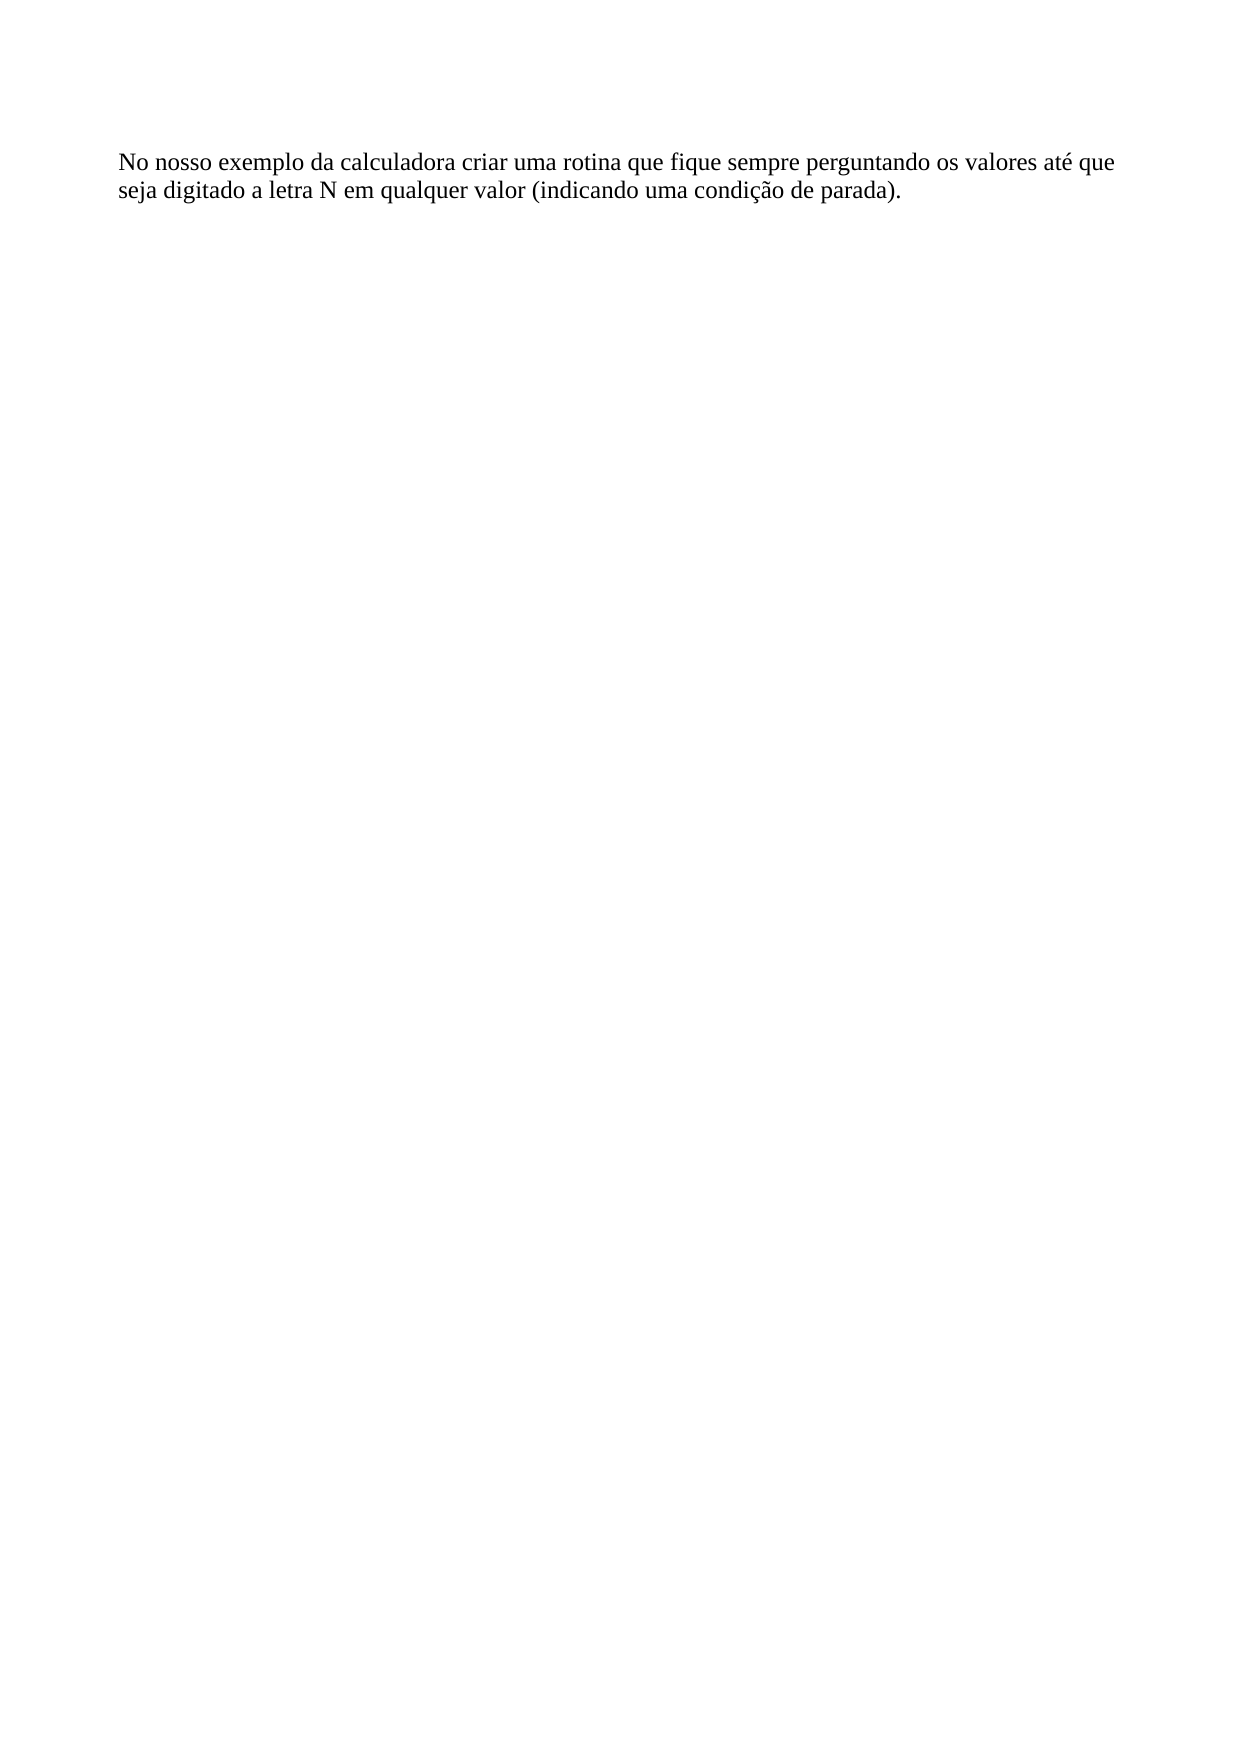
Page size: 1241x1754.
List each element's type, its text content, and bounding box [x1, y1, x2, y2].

text No nosso exemplo da calculadora criar uma rotina que fique sempre perguntando os valores até que seja digitado a letra N em qualquer valor (indicando uma condição de parada). [118, 147, 1122, 204]
